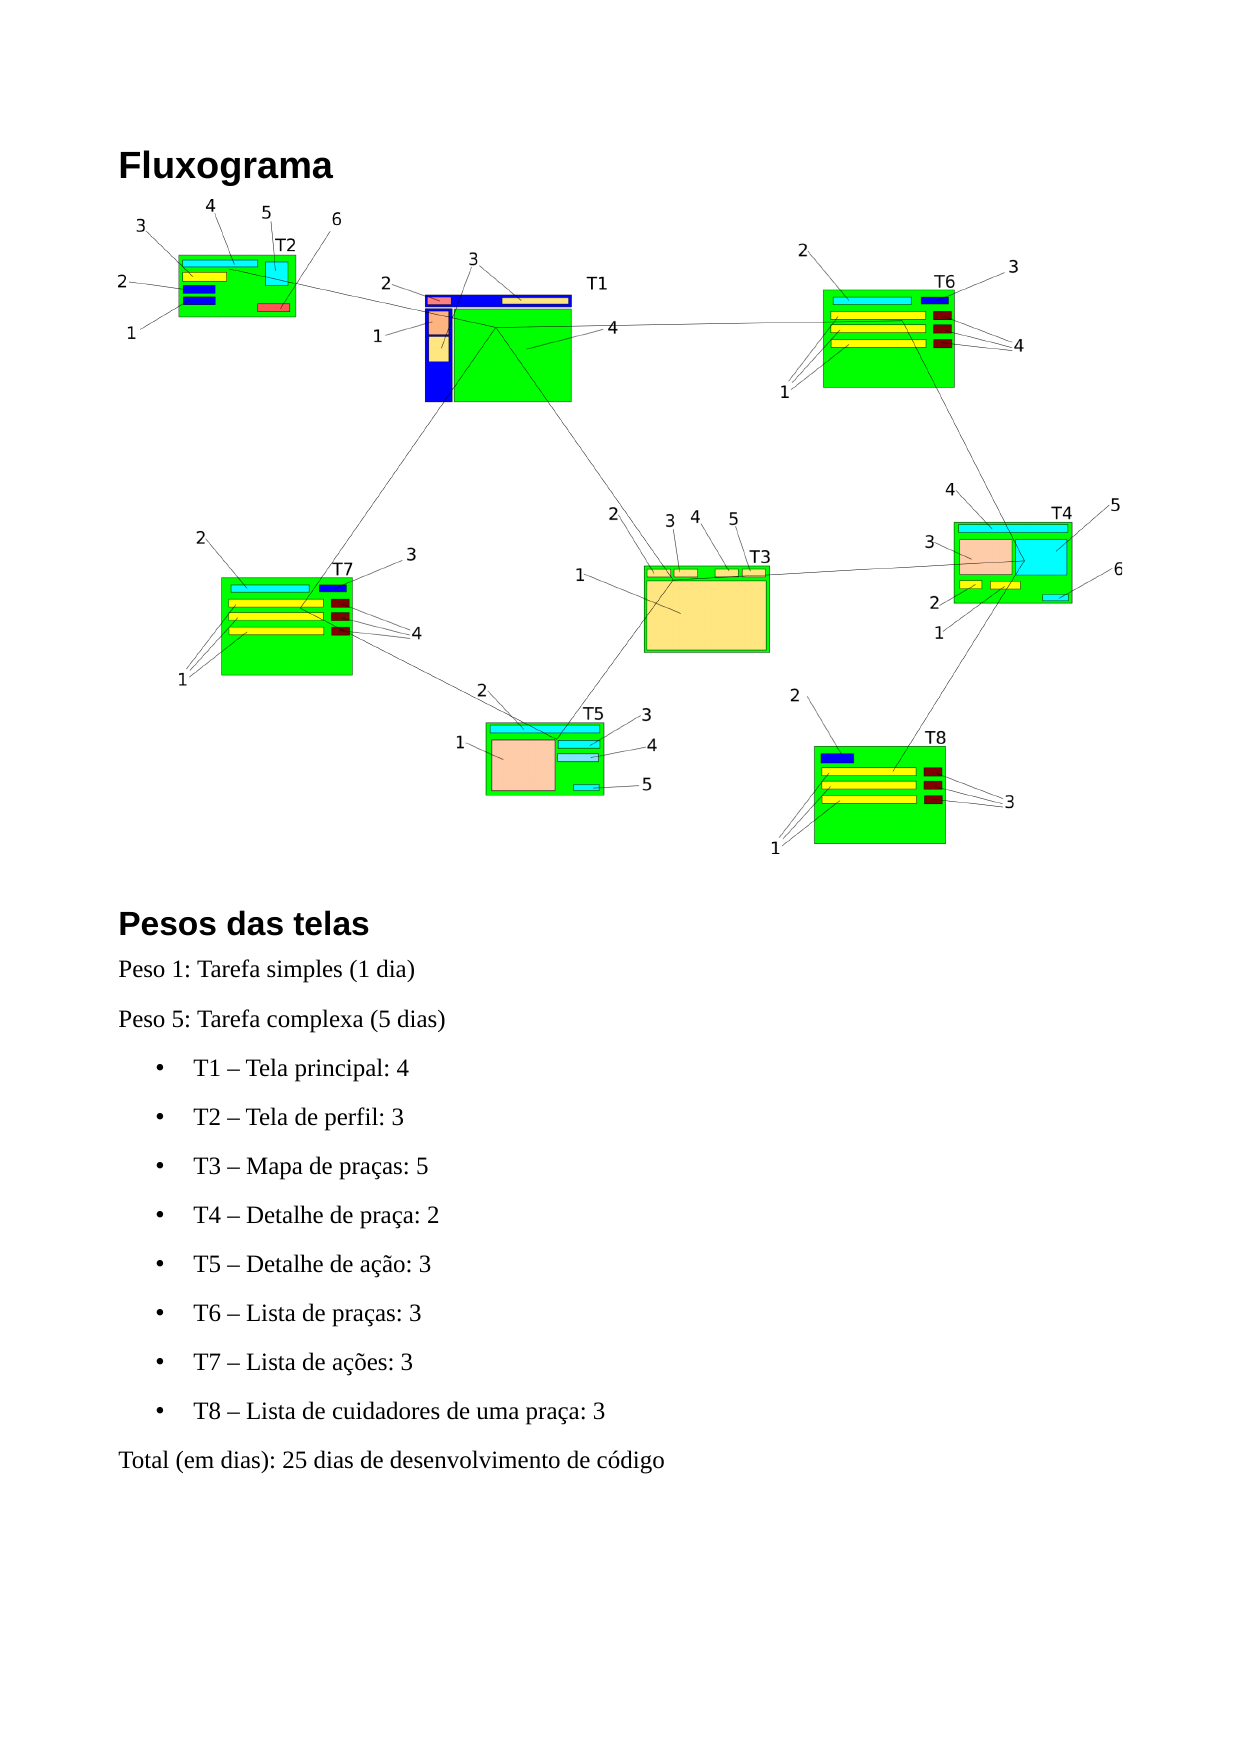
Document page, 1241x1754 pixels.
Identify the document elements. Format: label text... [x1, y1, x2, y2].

list T6 – Lista de praças: 3 [156, 1298, 1122, 1327]
list T1 – Tela principal: 4 [156, 1053, 1122, 1081]
subtitle Pesos das telas [118, 903, 1122, 942]
list T4 – Detalhe de praça: 2 [156, 1200, 1122, 1229]
list T8 – Lista de cuidadores de uma praça: 3 [156, 1396, 1122, 1425]
text Peso 1: Tarefa simples (1 dia) [118, 954, 1122, 983]
picture [118, 199, 1123, 854]
text Peso 5: Tarefa complexa (5 dias) [118, 1004, 1122, 1032]
subtitle Fluxograma [118, 143, 1122, 187]
text Total (em dias): 25 dias de desenvolvimento de código [118, 1445, 1122, 1474]
list T5 – Detalhe de ação: 3 [156, 1249, 1122, 1278]
list T3 – Mapa de praças: 5 [156, 1151, 1122, 1179]
list T7 – Lista de ações: 3 [156, 1347, 1122, 1376]
list T2 – Tela de perfil: 3 [156, 1102, 1122, 1131]
